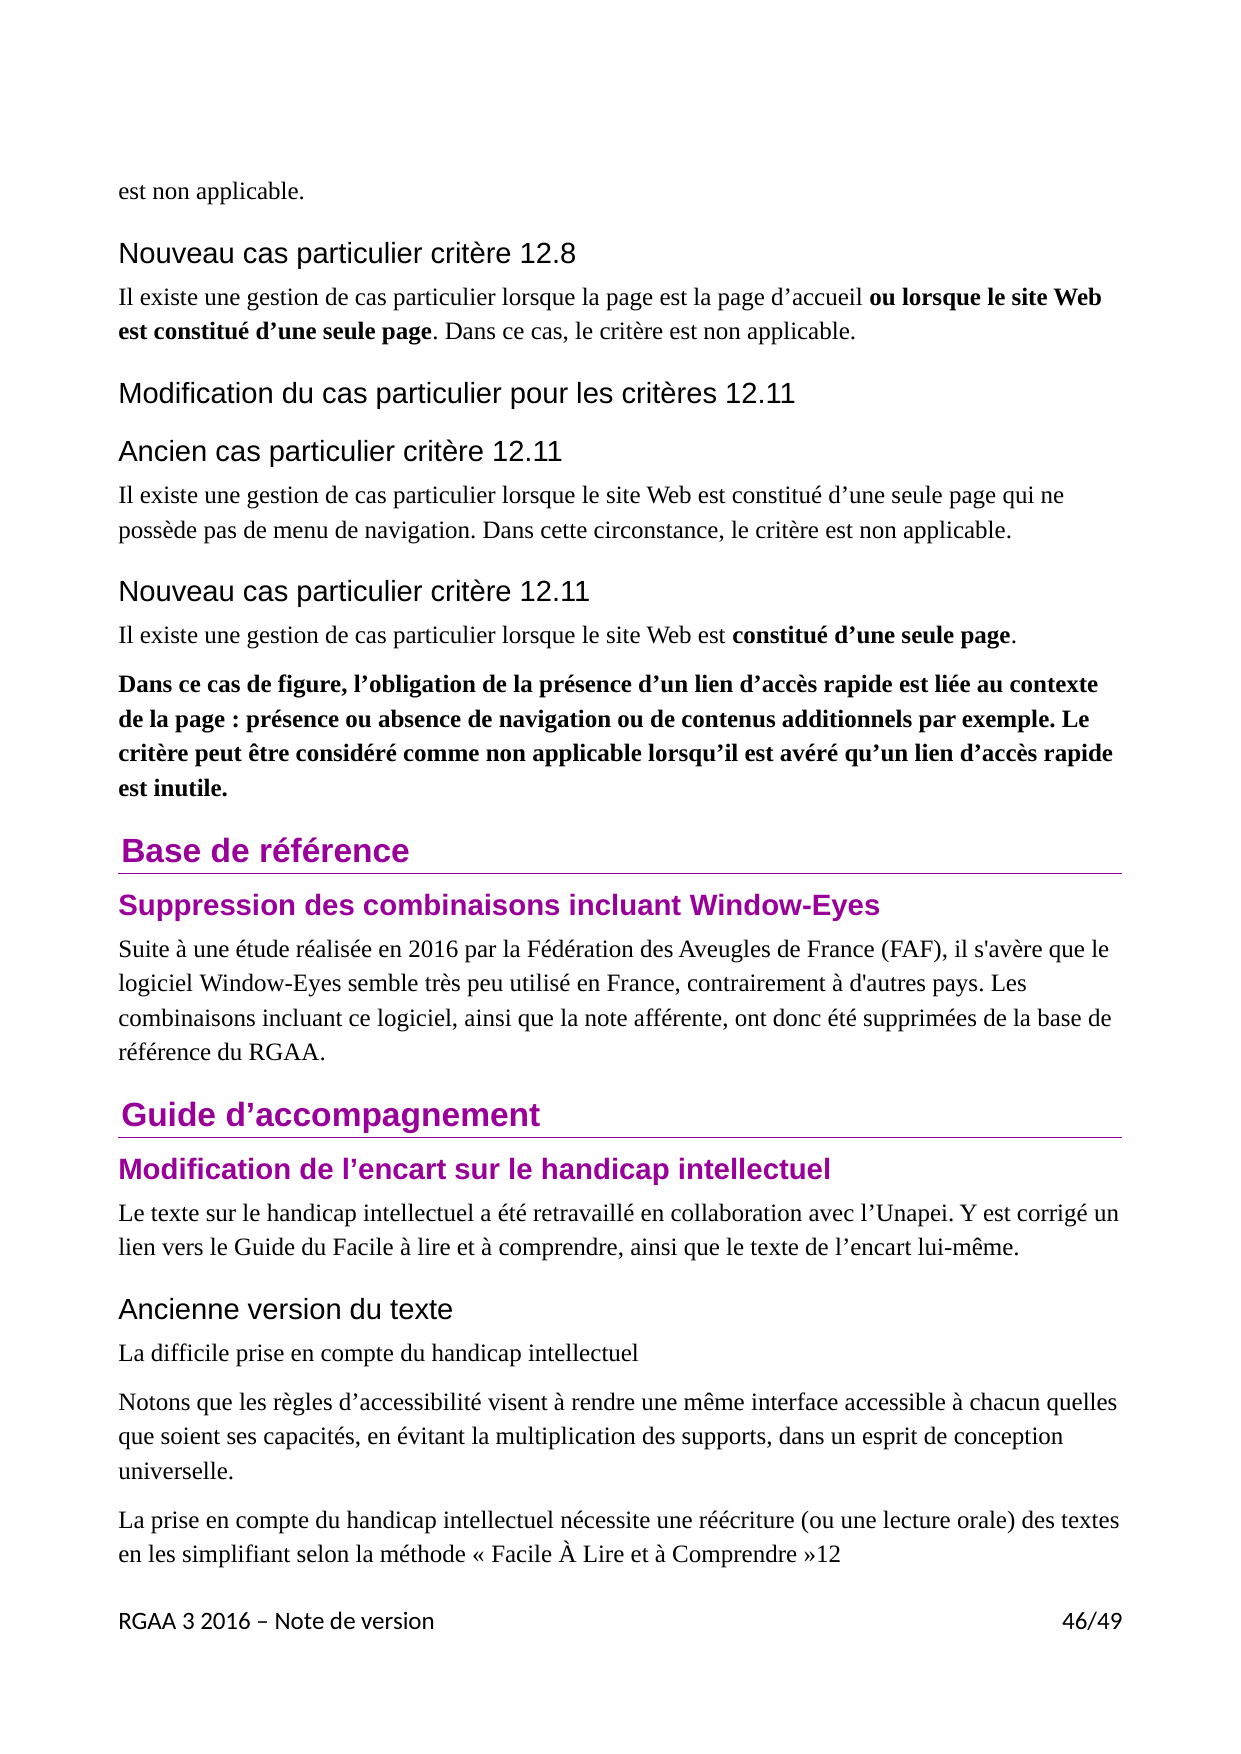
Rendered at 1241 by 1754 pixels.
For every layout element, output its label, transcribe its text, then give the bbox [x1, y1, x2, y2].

text Il existe une gestion de cas particulier lorsque la page est la page d’accueil ou lorsque le site Web est constitué d’une seule page. Dans ce cas, le critère est non applicable. [118, 282, 1122, 345]
subtitle Base de référence [118, 828, 1122, 873]
subtitle Ancien cas particulier critère 12.11 [118, 434, 1122, 468]
text La prise en compte du handicap intellectuel nécessite une réécriture (ou une lecture orale) des textes en les simplifiant selon la méthode « Facile À Lire et à Comprendre »12 [118, 1505, 1122, 1568]
text La difficile prise en compte du handicap intellectuel [118, 1338, 1122, 1367]
text Il existe une gestion de cas particulier lorsque le site Web est constitué d’une seule page. [118, 620, 1122, 649]
subtitle Guide d’accompagnement [118, 1092, 1122, 1137]
text Le texte sur le handicap intellectuel a été retravaillé en collaboration avec l’Unapei. Y est corrigé un lien vers le Guide du Facile à lire et à comprendre, ainsi que le texte de l’encart lui-même. [118, 1198, 1122, 1261]
subtitle Nouveau cas particulier critère 12.11 [118, 574, 1122, 608]
subtitle Modification du cas particulier pour les critères 12.11 [118, 376, 1122, 409]
subtitle Nouveau cas particulier critère 12.8 [118, 236, 1122, 269]
text Dans ce cas de figure, l’obligation de la présence d’un lien d’accès rapide est liée au contexte de la page : présence ou absence de navigation ou de contenus additionnels par exemple. Le critère peut être considéré comme non applicable lorsqu’il est avéré qu’un lien d’accès rapide est inutile. [118, 669, 1122, 802]
text Il existe une gestion de cas particulier lorsque le site Web est constitué d’une seule page qui ne possède pas de menu de navigation. Dans cette circonstance, le critère est non applicable. [118, 480, 1122, 544]
text Notons que les règles d’accessibilité visent à rendre une même interface accessible à chacun quelles que soient ses capacités, en évitant la multiplication des supports, dans un esprit de conception universelle. [118, 1387, 1122, 1484]
subtitle Modification de l’encart sur le handicap intellectuel [118, 1152, 1122, 1185]
subtitle Suppression des combinaisons incluant Window-Eyes [118, 887, 1122, 921]
text est non applicable. [118, 176, 1122, 205]
text Suite à une étude réalisée en 2016 par la Fédération des Aveugles de France (FAF), il s'avère que le logiciel Window-Eyes semble très peu utilisé en France, contrairement à d'autres pays. Les combinaisons incluant ce logiciel, ainsi que la note afférente, ont donc été supprimées de la base de référence du RGAA. [118, 934, 1122, 1066]
subtitle Ancienne version du texte [118, 1292, 1122, 1325]
